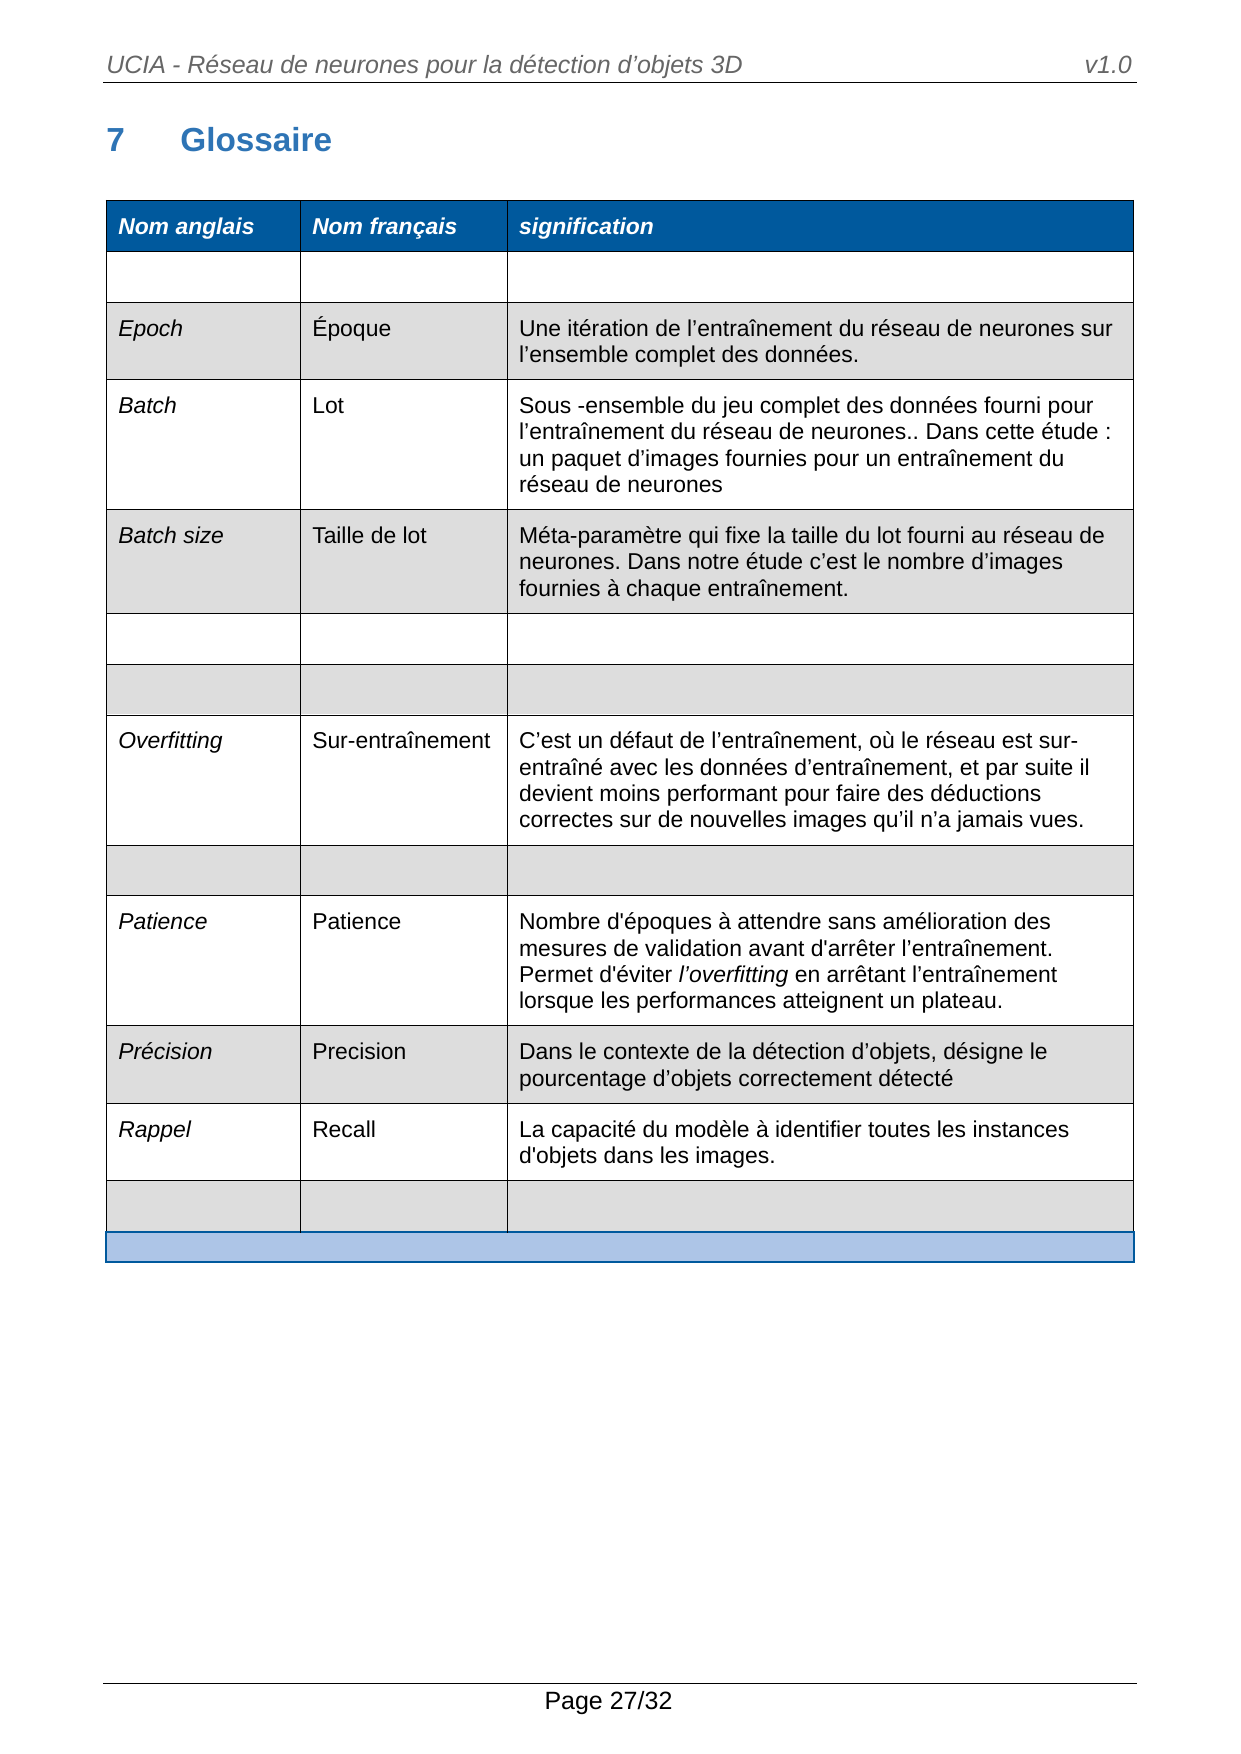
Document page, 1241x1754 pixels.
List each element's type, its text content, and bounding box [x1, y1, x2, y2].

table_cell Précision [107, 1026, 300, 1103]
table_header Nom français [301, 201, 507, 251]
table_cell Sous -ensemble du jeu complet des données fourni pour l’entraînement du réseau de neurones.. Dans cette étude : un paquet d’images fournies pour un entraînement du réseau de neurones [508, 380, 1133, 509]
table_cell Patience [107, 896, 300, 1025]
table_cell [300, 1233, 507, 1261]
table_cell Méta-paramètre qui fixe la taille du lot fourni au réseau de neurones. Dans notre étude c’est le nombre d’images fournies à chaque entraînement. [508, 510, 1133, 613]
table_cell [301, 252, 507, 302]
table_cell Sur-entraînement [301, 716, 507, 844]
table_cell [107, 846, 300, 895]
table_cell Rappel [107, 1104, 300, 1180]
table_cell [107, 614, 300, 663]
table_cell [301, 1181, 507, 1231]
table_cell Recall [301, 1104, 507, 1180]
table_cell Lot [301, 380, 507, 509]
table_cell [508, 1181, 1133, 1231]
table_cell [507, 1233, 1133, 1261]
table_cell [107, 252, 300, 302]
table_cell Dans le contexte de la détection d’objets, désigne le pourcentage d’objets correctement détecté [508, 1026, 1133, 1103]
table_header signification [508, 201, 1133, 251]
table_cell Precision [301, 1026, 507, 1103]
table_cell [107, 665, 300, 714]
table_cell Nombre d'époques à attendre sans amélioration des mesures de validation avant d'arrêter l’entraînement. Permet d'éviter l’overfitting en arrêtant l’entraînement lorsque les performances atteignent un plateau. [508, 896, 1133, 1025]
table_cell [301, 846, 507, 895]
table_cell C’est un défaut de l’entraînement, où le réseau est sur-entraîné avec les données d’entraînement, et par suite il devient moins performant pour faire des déductions correctes sur de nouvelles images qu’il n’a jamais vues. [508, 716, 1133, 844]
table_cell [301, 665, 507, 714]
table_cell Overfitting [107, 716, 300, 844]
table_cell [107, 1233, 300, 1261]
table_cell [508, 846, 1133, 895]
subtitle Glossaire [106, 120, 1134, 159]
table_cell [508, 252, 1133, 302]
table_cell Patience [301, 896, 507, 1025]
table_cell Batch size [107, 510, 300, 613]
table_cell Epoch [107, 303, 300, 379]
table_cell [508, 665, 1133, 714]
table_cell Batch [107, 380, 300, 509]
table_cell [107, 1181, 300, 1231]
table_cell La capacité du modèle à identifier toutes les instances d'objets dans les images. [508, 1104, 1133, 1180]
table_cell Taille de lot [301, 510, 507, 613]
table_cell [508, 614, 1133, 663]
table_cell Époque [301, 303, 507, 379]
table_cell Une itération de l’entraînement du réseau de neurones sur l’ensemble complet des données. [508, 303, 1133, 379]
table_cell [301, 614, 507, 663]
table_header Nom anglais [107, 201, 300, 251]
